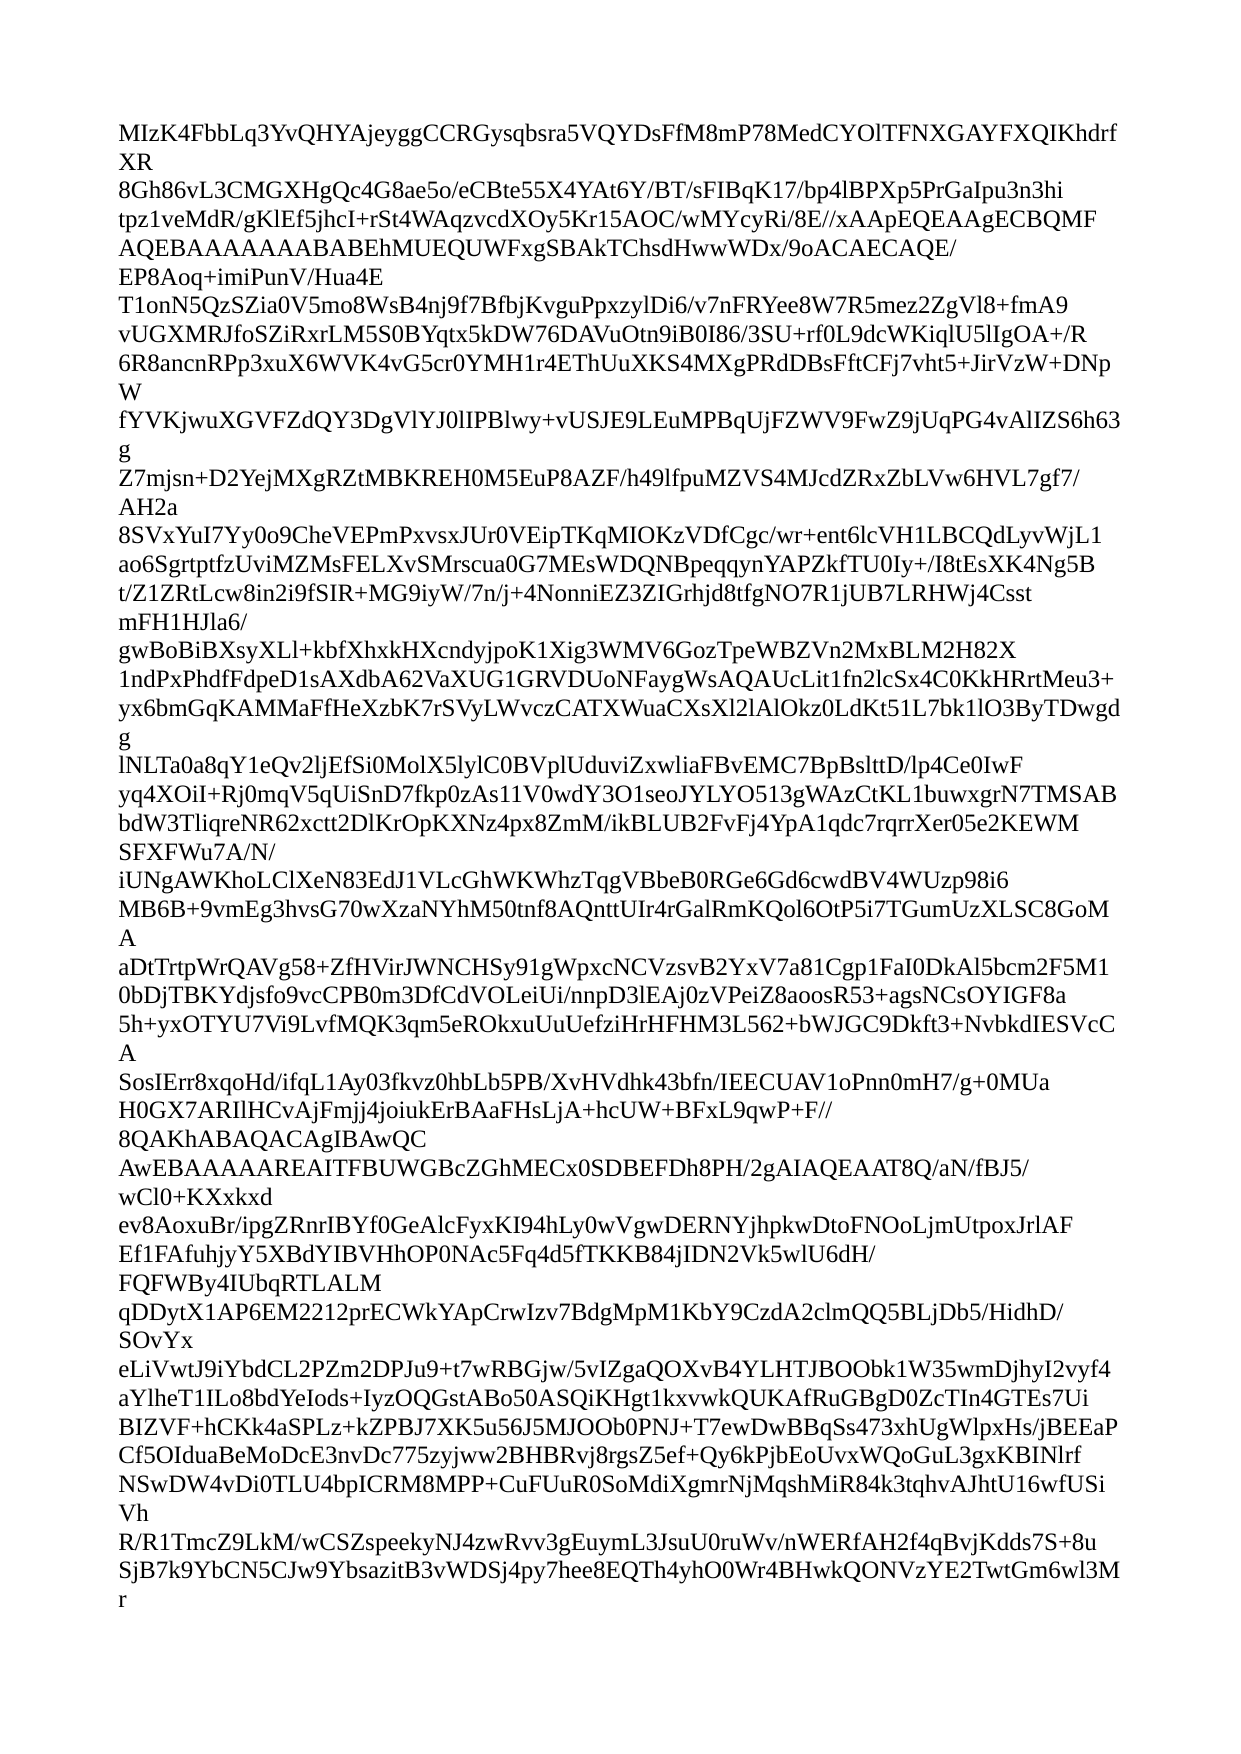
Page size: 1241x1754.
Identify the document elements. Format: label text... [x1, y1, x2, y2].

text qDDytX1AP6EM2212prECWkYApCrwIzv7BdgMpM1KbY9CzdA2clmQQ5BLjDb5/HidhD/SOvYx [118, 1297, 1122, 1354]
text t/Z1ZRtLcw8in2i9fSIR+MG9iyW/7n/j+4NonniEZ3ZIGrhjd8tfgNO7R1jUB7LRHWj4Csst [118, 578, 1122, 607]
text tpz1veMdR/gKlEf5jhcI+rSt4WAqzvcdXOy5Kr15AOC/wMYcyRi/8E//xAApEQEAAgECBQMF [118, 204, 1122, 233]
text T1onN5QzSZia0V5mo8WsB4nj9f7BfbjKvguPpxzylDi6/v7nFRYee8W7R5mez2ZgVl8+fmA9 [118, 291, 1122, 319]
text vUGXMRJfoSZiRxrLM5S0BYqtx5kDW76DAVuOtn9iB0I86/3SU+rf0L9dcWKiqlU5lIgOA+/R [118, 319, 1122, 348]
text ev8AoxuBr/ipgZRnrIBYf0GeAlcFyxKI94hLy0wVgwDERNYjhpkwDtoFNOoLjmUtpoxJrlAF [118, 1211, 1122, 1239]
text eLiVwtJ9iYbdCL2PZm2DPJu9+t7wRBGjw/5vIZgaQOXvB4YLHTJBOObk1W35wmDjhyI2vyf4 [118, 1354, 1122, 1383]
text AwEBAAAAAREAITFBUWGBcZGhMECx0SDBEFDh8PH/2gAIAQEAAT8Q/aN/fBJ5/wCl0+KXxkxd [118, 1153, 1122, 1211]
text mFH1HJla6/gwBoBiBXsyXLl+kbfXhxkHXcndyjpoK1Xig3WMV6GozTpeWBZVn2MxBLM2H82X [118, 607, 1122, 664]
text fYVKjwuXGVFZdQY3DgVlYJ0lIPBlwy+vUSJE9LEuMPBqUjFZWV9FwZ9jUqPG4vAlIZS6h63g [118, 406, 1122, 463]
text SosIErr8xqoHd/ifqL1Ay03fkvz0hbLb5PB/XvHVdhk43bfn/IEECUAV1oPnn0mH7/g+0MUa [118, 1067, 1122, 1096]
text 0bDjTBKYdjsfo9vcCPB0m3DfCdVOLeiUi/nnpD3lEAj0zVPeiZ8aoosR53+agsNCsOYIGF8a [118, 981, 1122, 1009]
text yx6bmGqKAMMaFfHeXzbK7rSVyLWvczCATXWuaCXsXl2lAlOkz0LdKt51L7bk1lO3ByTDwgdg [118, 693, 1122, 751]
text R/R1TmcZ9LkM/wCSZspeekyNJ4zwRvv3gEuymL3JsuU0ruWv/nWERfAH2f4qBvjKdds7S+8u [118, 1527, 1122, 1556]
text MB6B+9vmEg3hvsG70wXzaNYhM50tnf8AQnttUIr4rGalRmKQol6OtP5i7TGumUzXLSC8GoMA [118, 894, 1122, 952]
text SjB7k9YbCN5CJw9YbsazitB3vWDSj4py7hee8EQTh4yhO0Wr4BHwkQONVzYE2TwtGm6wl3Mr [118, 1556, 1122, 1613]
text 8Gh86vL3CMGXHgQc4G8ae5o/eCBte55X4YAt6Y/BT/sFIBqK17/bp4lBPXp5PrGaIpu3n3hi [118, 176, 1122, 204]
text 6R8ancnRPp3xuX6WVK4vG5cr0YMH1r4EThUuXKS4MXgPRdDBsFftCFj7vht5+JirVzW+DNpW [118, 348, 1122, 406]
text bdW3TliqreNR62xctt2DlKrOpKXNz4px8ZmM/ikBLUB2FvFj4YpA1qdc7rqrrXer05e2KEWM [118, 808, 1122, 837]
text lNLTa0a8qY1eQv2ljEfSi0MolX5lylC0BVplUduviZxwliaFBvEMC7BpBslttD/lp4Ce0IwF [118, 751, 1122, 779]
text aDtTrtpWrQAVg58+ZfHVirJWNCHSy91gWpxcNCVzsvB2YxV7a81Cgp1FaI0DkAl5bcm2F5M1 [118, 952, 1122, 981]
text MIzK4FbbLq3YvQHYAjeyggCCRGysqbsra5VQYDsFfM8mP78MedCYOlTFNXGAYFXQIKhdrfXR [118, 118, 1122, 176]
text Z7mjsn+D2YejMXgRZtMBKREH0M5EuP8AZF/h49lfpuMZVS4MJcdZRxZbLVw6HVL7gf7/AH2a [118, 463, 1122, 521]
text yq4XOiI+Rj0mqV5qUiSnD7fkp0zAs11V0wdY3O1seoJYLYO513gWAzCtKL1buwxgrN7TMSAB [118, 779, 1122, 808]
text H0GX7ARIlHCvAjFmjj4joiukErBAaFHsLjA+hcUW+BFxL9qwP+F//8QAKhABAQACAgIBAwQC [118, 1096, 1122, 1153]
text 1ndPxPhdfFdpeD1sAXdbA62VaXUG1GRVDUoNFaygWsAQAUcLit1fn2lcSx4C0KkHRrtMeu3+ [118, 664, 1122, 693]
text Ef1FAfuhjyY5XBdYIBVHhOP0NAc5Fq4d5fTKKB84jIDN2Vk5wlU6dH/FQFWBy4IUbqRTLALM [118, 1239, 1122, 1297]
text SFXFWu7A/N/iUNgAWKhoLClXeN83EdJ1VLcGhWKWhzTqgVBbeB0RGe6Gd6cwdBV4WUzp98i6 [118, 837, 1122, 894]
text BIZVF+hCKk4aSPLz+kZPBJ7XK5u56J5MJOOb0PNJ+T7ewDwBBqSs473xhUgWlpxHs/jBEEaP [118, 1412, 1122, 1441]
text 8SVxYuI7Yy0o9CheVEPmPxvsxJUr0VEipTKqMIOKzVDfCgc/wr+ent6lcVH1LBCQdLyvWjL1 [118, 521, 1122, 549]
text aYlheT1ILo8bdYeIods+IyzOQGstABo50ASQiKHgt1kxvwkQUKAfRuGBgD0ZcTIn4GTEs7Ui [118, 1383, 1122, 1412]
text 5h+yxOTYU7Vi9LvfMQK3qm5eROkxuUuUefziHrHFHM3L562+bWJGC9Dkft3+NvbkdIESVcCA [118, 1009, 1122, 1067]
text Cf5OIduaBeMoDcE3nvDc775zyjww2BHBRvj8rgsZ5ef+Qy6kPjbEoUvxWQoGuL3gxKBINlrf [118, 1441, 1122, 1469]
text ao6SgrtptfzUviMZMsFELXvSMrscua0G7MEsWDQNBpeqqynYAPZkfTU0Iy+/I8tEsXK4Ng5B [118, 549, 1122, 578]
text AQEBAAAAAAABABEhMUEQUWFxgSBAkTChsdHwwWDx/9oACAECAQE/EP8Aoq+imiPunV/Hua4E [118, 233, 1122, 291]
text NSwDW4vDi0TLU4bpICRM8MPP+CuFUuR0SoMdiXgmrNjMqshMiR84k3tqhvAJhtU16wfUSiVh [118, 1469, 1122, 1527]
